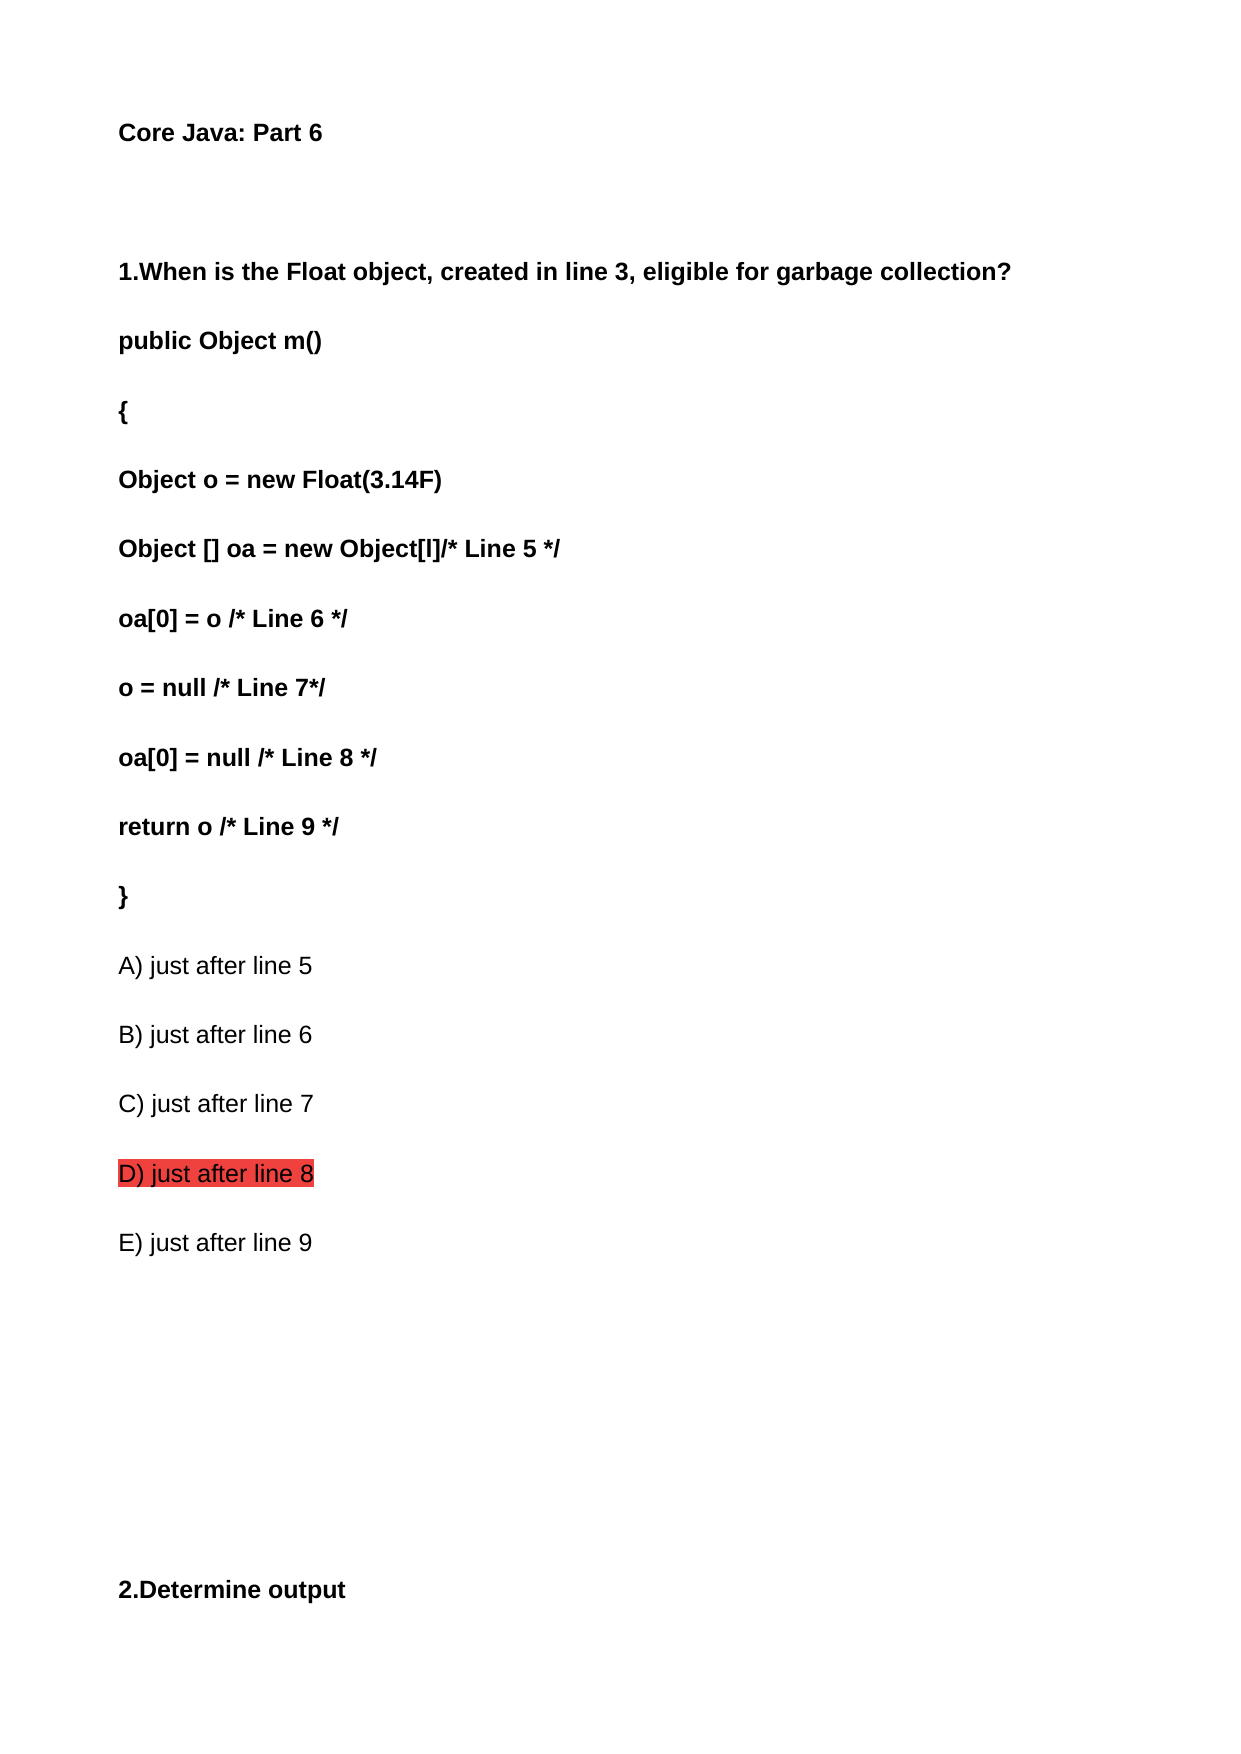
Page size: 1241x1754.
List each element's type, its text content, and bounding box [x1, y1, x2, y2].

text oa[0] = o /* Line 6 */ [118, 604, 1122, 632]
text o = null /* Line 7*/ [118, 673, 1122, 702]
text 2.Determine output [118, 1575, 1122, 1604]
text D) just after line 8 [118, 1159, 1122, 1187]
text oa[0] = null /* Line 8 */ [118, 742, 1122, 771]
text E) just after line 9 [118, 1228, 1122, 1257]
text Object o = new Float(3.14F) [118, 465, 1122, 494]
text A) just after line 5 [118, 951, 1122, 979]
text Core Java: Part 6 [118, 118, 1122, 147]
text return o /* Line 9 */ [118, 812, 1122, 841]
text } [118, 881, 1122, 910]
text C) just after line 7 [118, 1089, 1122, 1118]
text 1.When is the Float object, created in line 3, eligible for garbage collection? [118, 257, 1122, 286]
text Object [] oa = new Object[l]/* Line 5 */ [118, 534, 1122, 563]
text public Object m() [118, 326, 1122, 355]
text { [118, 396, 1122, 424]
text B) just after line 6 [118, 1020, 1122, 1049]
